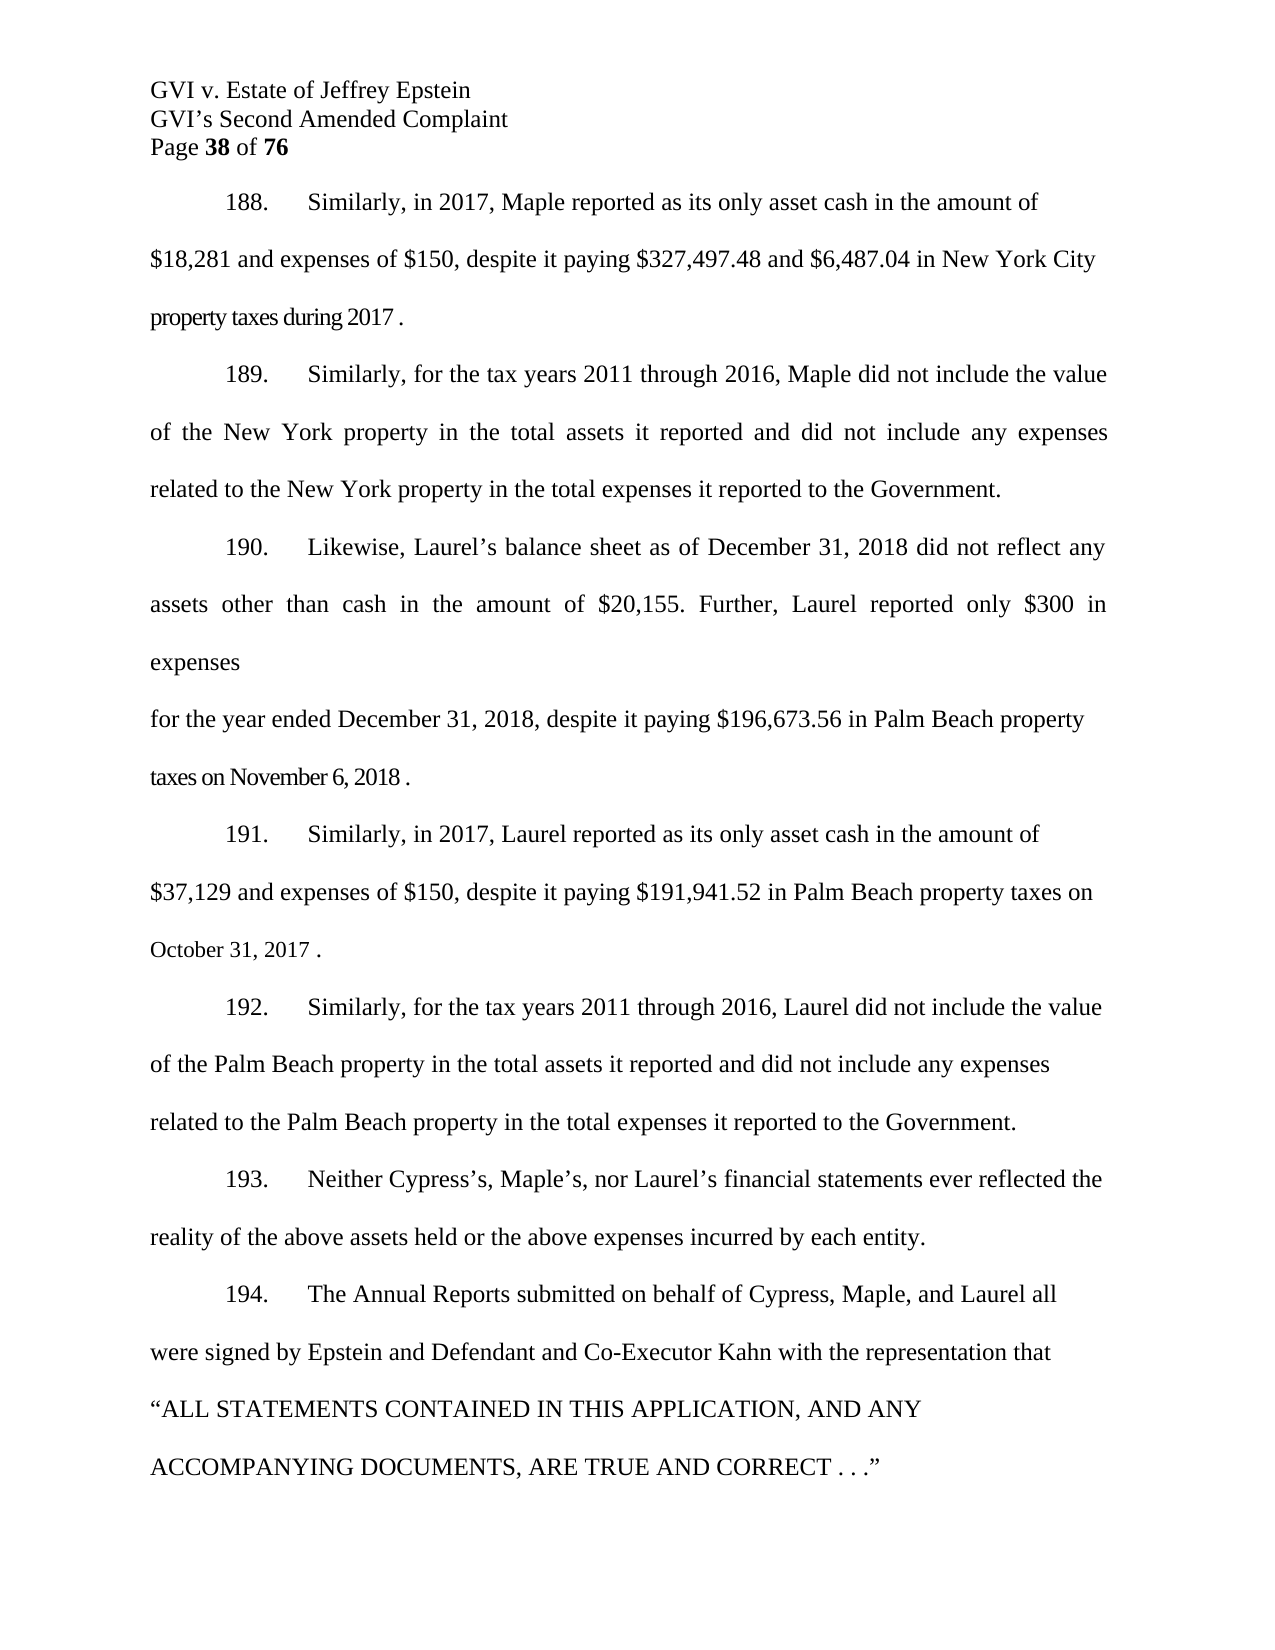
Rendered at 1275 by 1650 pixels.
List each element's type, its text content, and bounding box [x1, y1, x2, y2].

list Similarly, for the tax years 2011 through 2016, Maple did not include the value of the New York property in the total assets it reported and did not include any expenses related to the New York property in the total expenses it reported to the Government. [150, 359, 1108, 503]
list Similarly, for the tax years 2011 through 2016, Laurel did not include the value of the Palm Beach property in the total assets it reported and did not include any expenses related to the Palm Beach property in the total expenses it reported to the Government. [150, 992, 1124, 1136]
text $18,281 and expenses of $150, despite it paying $327,497.48 and $6,487.04 in New York City [150, 244, 1125, 273]
list Neither Cypress’s, Maple’s, nor Laurel’s financial statements ever reflected the reality of the above assets held or the above expenses incurred by each entity. [150, 1164, 1103, 1251]
list The Annual Reports submitted on behalf of Cypress, Maple, and Laurel all were signed by Epstein and Defendant and Co-Executor Kahn with the representation that “ALL STATEMENTS CONTAINED IN THIS APPLICATION, AND ANY ACCOMPANYING DOCUMENTS, ARE TRUE AND CORRECT . . .” [150, 1279, 1111, 1481]
text taxes on November 6, 2018 . [150, 762, 1125, 791]
text $37,129 and expenses of $150, despite it paying $191,941.52 in Palm Beach property taxes on [150, 877, 1125, 906]
text for the year ended December 31, 2018, despite it paying $196,673.56 in Palm Beach property [150, 704, 1125, 733]
list Likewise, Laurel’s balance sheet as of December 31, 2018 did not reflect any assets other than cash in the amount of $20,155. Further, Laurel reported only $300 in expenses [150, 532, 1106, 676]
list Similarly, in 2017, Maple reported as its only asset cash in the amount of [225, 187, 1125, 215]
text property taxes during 2017 . [150, 302, 1125, 330]
text October 31, 2017 . [0, 934, 1125, 963]
list Similarly, in 2017, Laurel reported as its only asset cash in the amount of [225, 819, 1125, 848]
